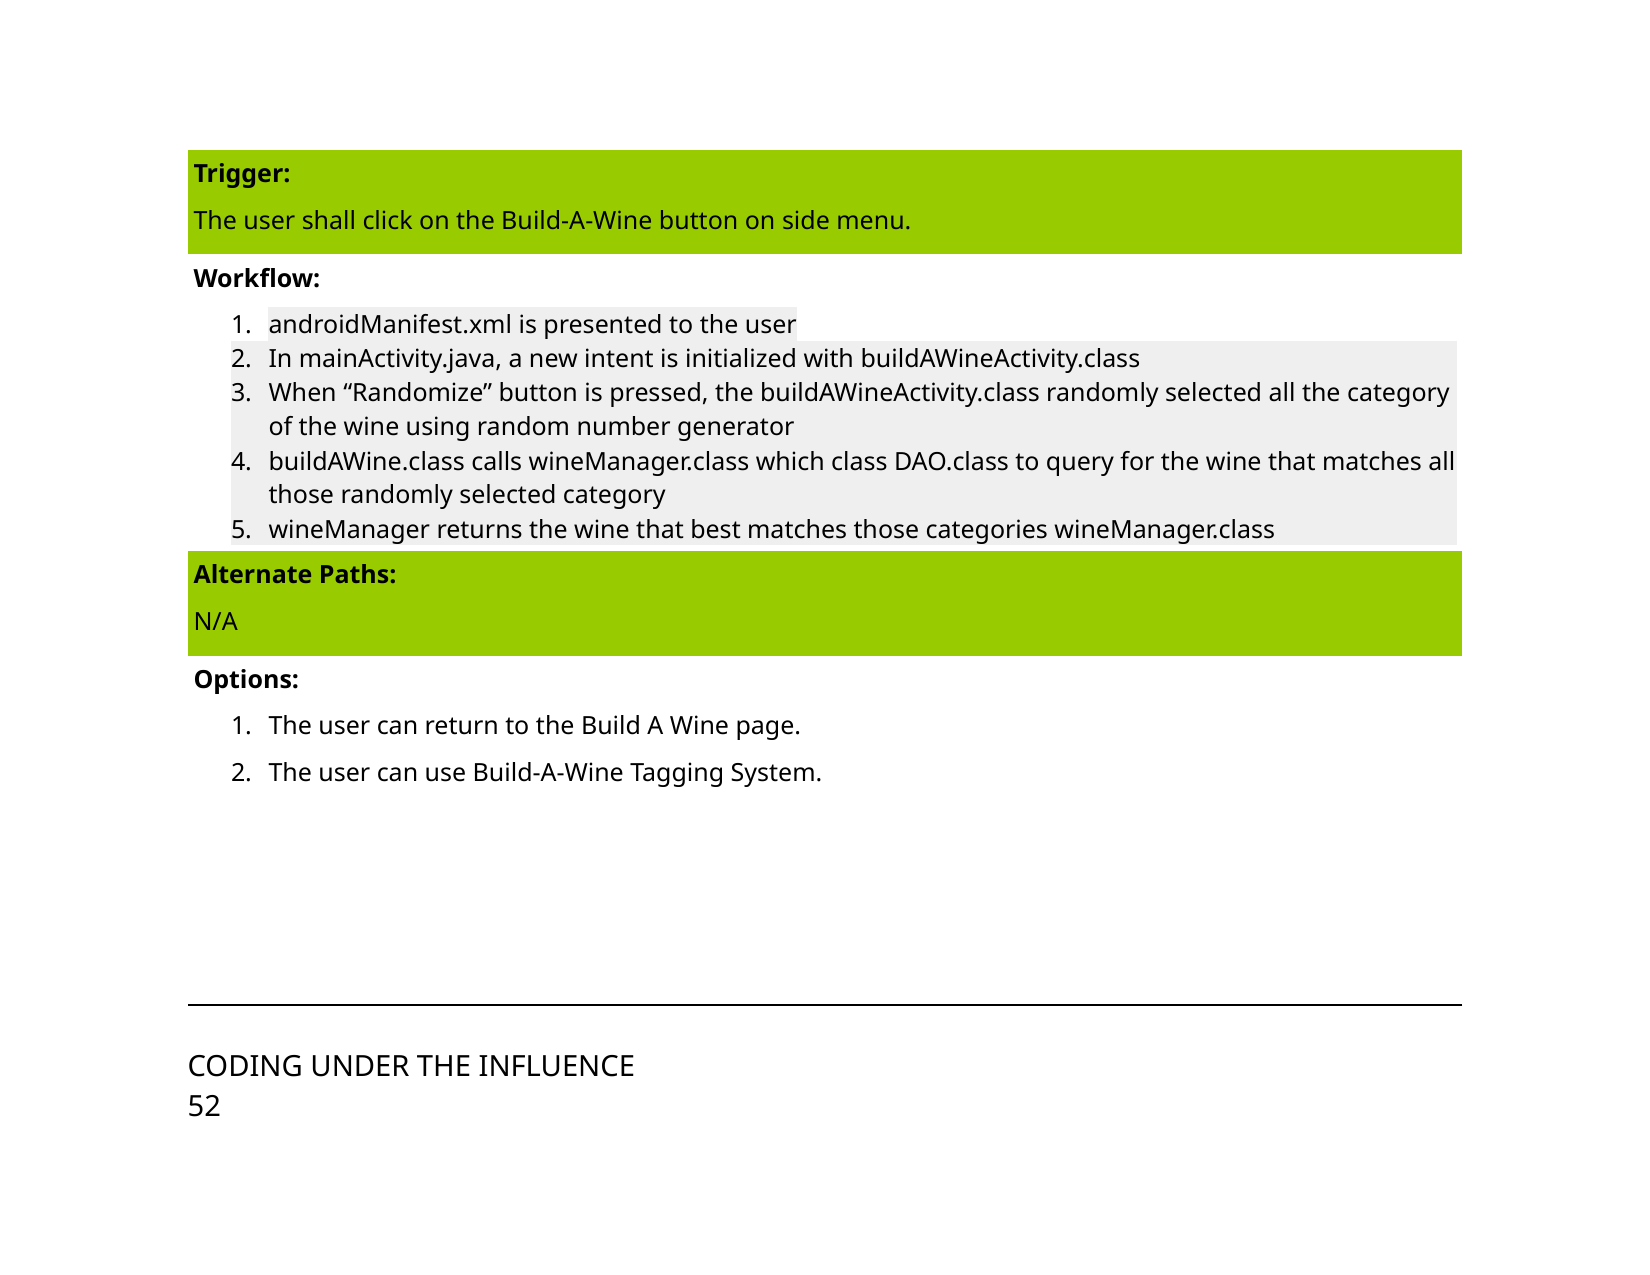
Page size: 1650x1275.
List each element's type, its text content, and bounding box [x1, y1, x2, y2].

table_cell Trigger: The user shall click on the Build-A-Wine button on side menu. [188, 150, 1462, 254]
table_cell Workflow: androidManifest.xml is presented to the user In mainActivity.java, a new intent is initialized with buildAWineActivity.class When “Randomize” button is pressed, the buildAWineActivity.class randomly selected all the category of the wine using random number generator buildAWine.class calls wineManager.class which class DAO.class to query for the wine that matches all those randomly selected category wineManager returns the wine that best matches those categories wineManager.class [188, 255, 1462, 551]
table_cell Alternate Paths: N/A [188, 551, 1462, 656]
table_cell Options: The user can return to the Build A Wine page. The user can use Build-A-Wine Tagging System. [188, 656, 1462, 794]
